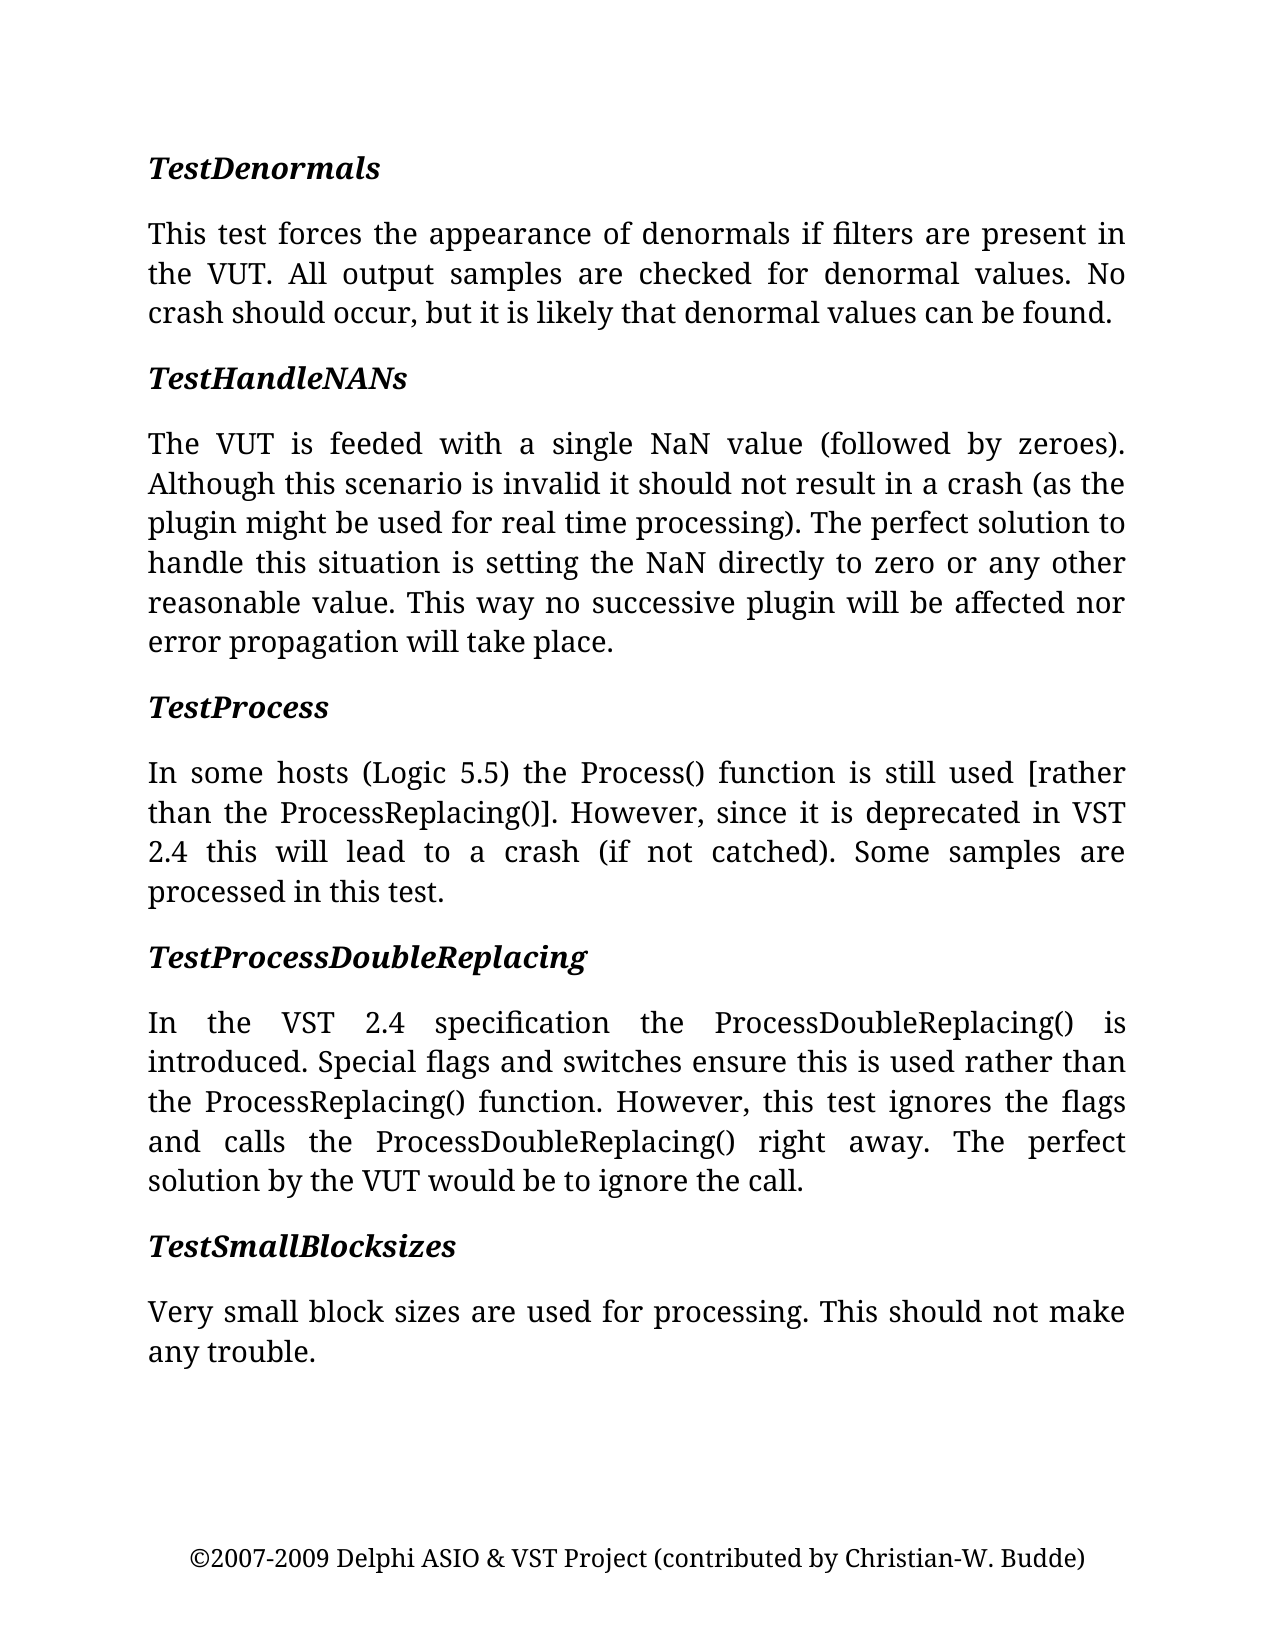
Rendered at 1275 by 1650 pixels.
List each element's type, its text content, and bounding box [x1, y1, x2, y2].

subtitle TestHandleNANs [148, 357, 1127, 398]
subtitle TestDenormals [148, 148, 1127, 188]
subtitle TestProcessDoubleReplacing [148, 936, 1127, 977]
subtitle TestSmallBlocksizes [148, 1225, 1127, 1266]
text This test forces the appearance of denormals if filters are present in the VUT. All output samples are checked for denormal values. No crash should occur, but it is likely that denormal values can be found. [148, 213, 1127, 332]
text In the VST 2.4 specification the ProcessDoubleReplacing() is introduced. Special flags and switches ensure this is used rather than the ProcessReplacing() function. However, this test ignores the flags and calls the ProcessDoubleReplacing() right away. The perfect solution by the VUT would be to ignore the call. [148, 1002, 1127, 1200]
text The VUT is feeded with a single NaN value (followed by zeroes). Although this scenario is invalid it should not result in a crash (as the plugin might be used for real time processing). The perfect solution to handle this situation is setting the NaN directly to zero or any other reasonable value. This way no successive plugin will be affected nor error propagation will take place. [148, 423, 1127, 661]
subtitle TestProcess [148, 686, 1127, 727]
text Very small block sizes are used for processing. This should not make any trouble. [148, 1291, 1127, 1371]
text In some hosts (Logic 5.5) the Process() function is still used [rather than the ProcessReplacing()]. However, since it is deprecated in VST 2.4 this will lead to a crash (if not catched). Some samples are processed in this test. [148, 752, 1127, 911]
